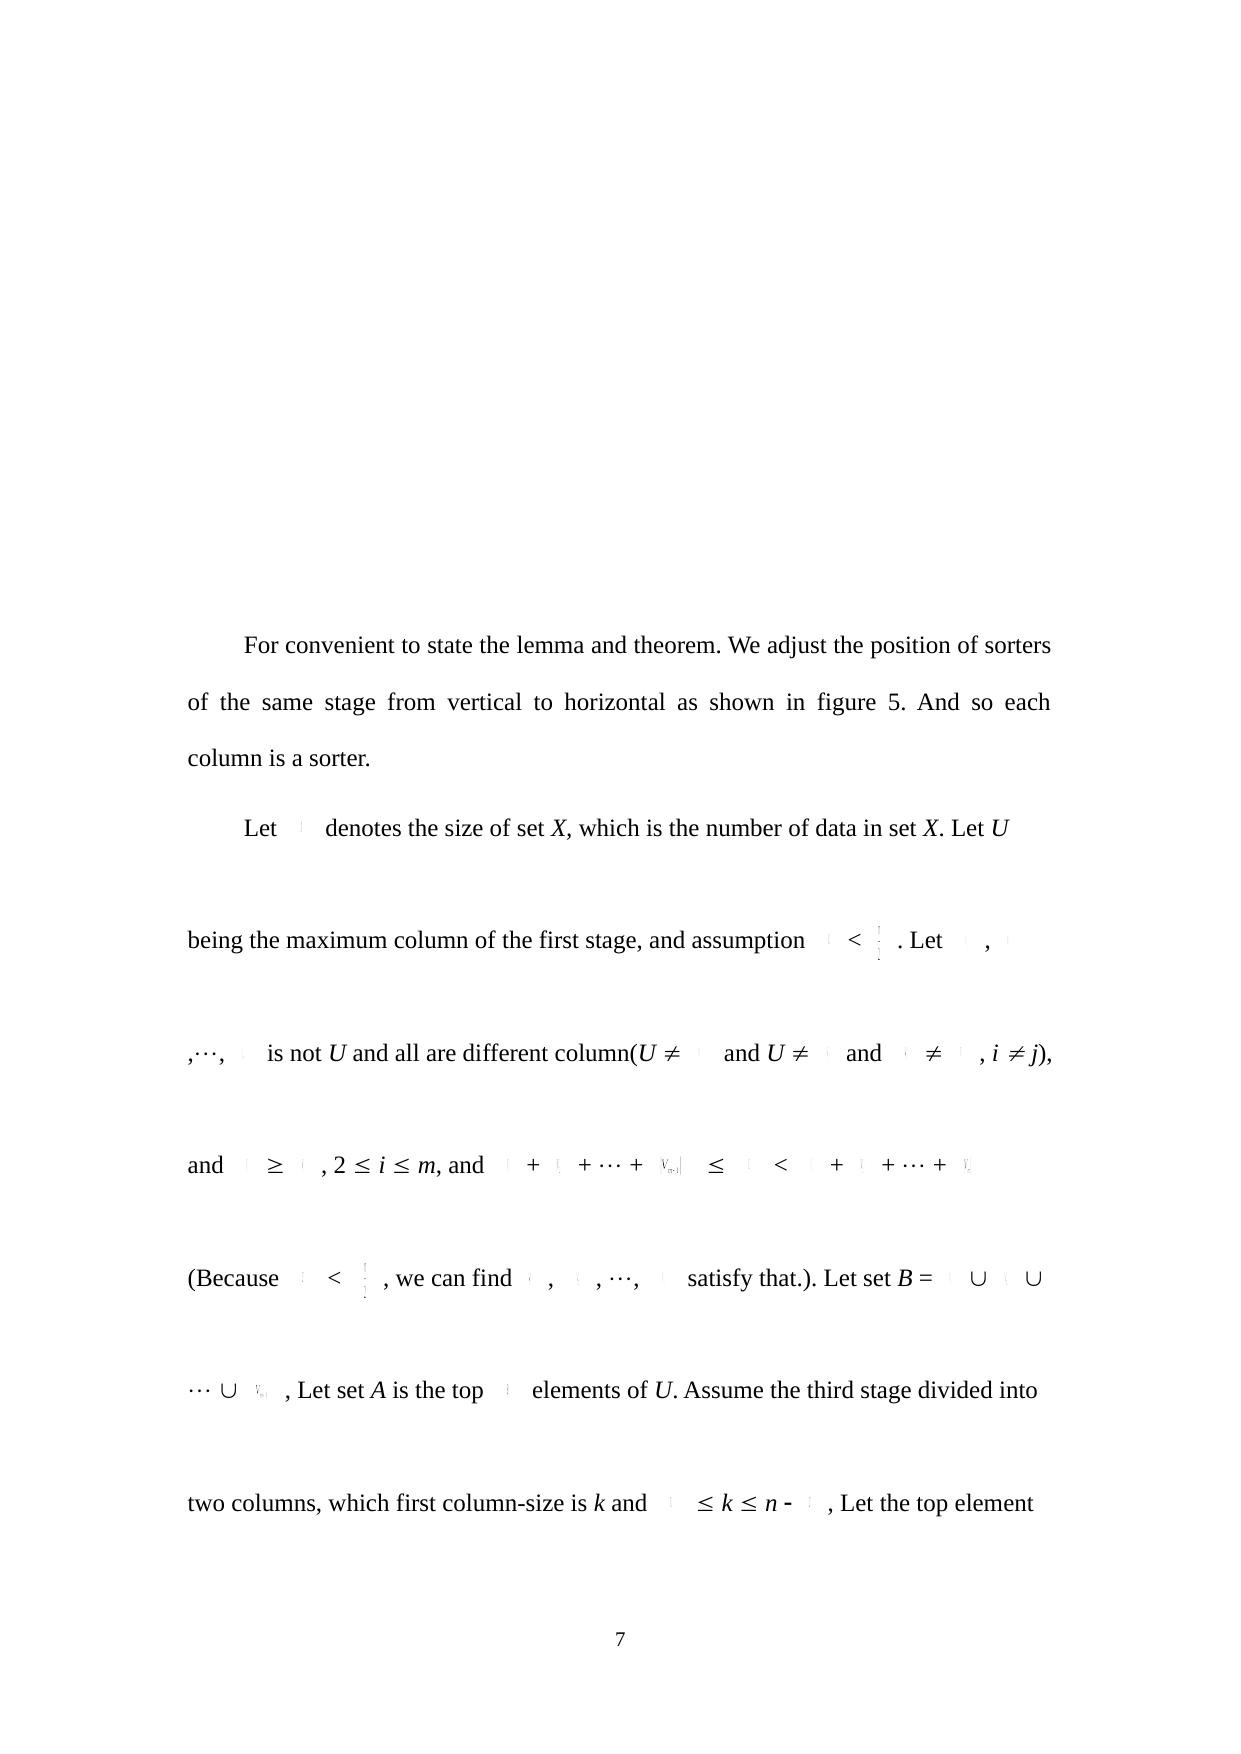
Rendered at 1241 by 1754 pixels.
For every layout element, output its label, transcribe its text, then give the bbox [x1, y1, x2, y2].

text Let denotes the size of set X, which is the number of data in set X. Let U being the maximum column of the first stage, and assumption <. Let ,,, is not U and all are different column(U  and U and , i  j), and , 2  i  m, and ++  +  < ++  +(Because < , we can find, , , satisfy that.). Let set B =  , Let set A is the top elements of U. Assume the third stage divided into two columns, which first column-size is k and  k  n , Let the top element [187, 791, 1053, 1541]
text For convenient to state the lemma and theorem. We adjust the position of sorters of the same stage from vertical to horizontal as shown in figure 5. And so each column is a sorter. [187, 627, 1053, 777]
